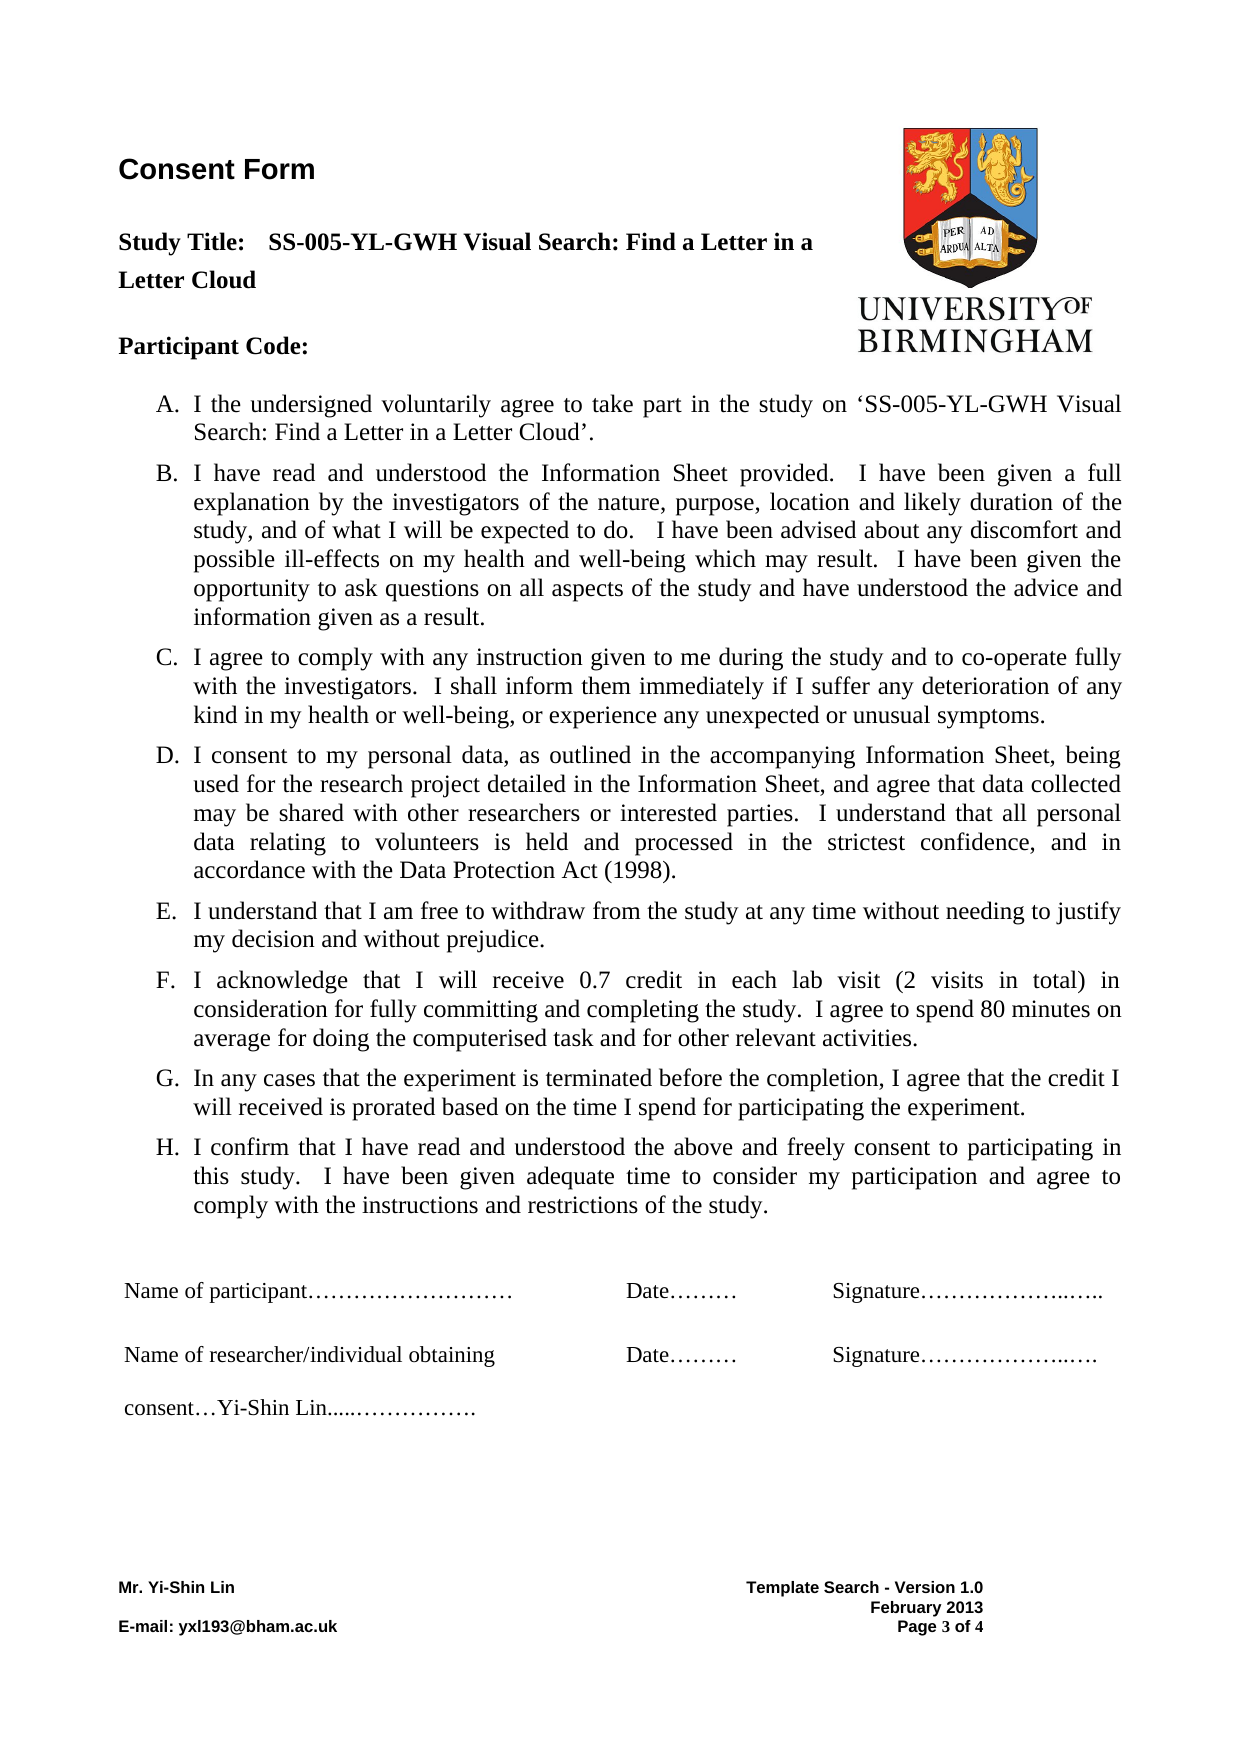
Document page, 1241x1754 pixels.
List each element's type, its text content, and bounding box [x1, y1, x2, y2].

list I understand that I am free to withdraw from the study at any time without needing to justify my decision and without prejudice. [156, 896, 1122, 953]
text Participant Code: [118, 331, 822, 360]
list I confirm that I have read and understood the above and freely consent to participating in this study. I have been given adequate time to consider my participation and agree to comply with the instructions and restrictions of the study. [156, 1132, 1122, 1219]
text Study Title: SS-005-YL-GWH Visual Search: Find a Letter in a Letter Cloud [118, 219, 822, 294]
subtitle Consent Form [118, 152, 822, 185]
table_header Signature………………..….. [826, 1245, 1122, 1309]
list I agree to comply with any instruction given to me during the study and to co-operate fully with the investigators. I shall inform them immediately if I suffer any deterioration of any kind in my health or well-being, or experience any unexpected or unusual symptoms. [156, 642, 1122, 728]
list In any cases that the experiment is terminated before the completion, I agree that the credit I will received is prorated based on the time I spend for participating the experiment. [156, 1063, 1122, 1121]
table_header [575, 1245, 620, 1309]
table_cell [575, 1309, 620, 1426]
table_cell Name of researcher/individual obtaining consent…Yi-Shin Lin.....……………. [118, 1309, 575, 1426]
table_cell Date……… [620, 1309, 826, 1426]
table_cell Signature………………..…. [826, 1309, 1122, 1426]
list I have read and understood the Information Sheet provided. I have been given a full explanation by the investigators of the nature, purpose, location and likely duration of the study, and of what I will be expected to do. I have been advised about any discomfort and possible ill-effects on my health and well-being which may result. I have been given the opportunity to ask questions on all aspects of the study and have understood the advice and information given as a result. [156, 458, 1122, 631]
list I the undersigned voluntarily agree to take part in the study on ‘SS-005-YL-GWH Visual Search: Find a Letter in a Letter Cloud’. [156, 389, 1122, 446]
table_header Name of participant……………………… [118, 1245, 575, 1309]
list I acknowledge that I will receive 0.7 credit in each lab visit (2 visits in total) in consideration for fully committing and completing the study. I agree to spend 80 minutes on average for doing the computerised task and for other relevant activities. [156, 965, 1122, 1051]
table_header Date……… [620, 1245, 826, 1309]
picture [824, 118, 1123, 384]
list I consent to my personal data, as outlined in the accompanying Information Sheet, being used for the research project detailed in the Information Sheet, and agree that data collected may be shared with other researchers or interested parties. I understand that all personal data relating to volunteers is held and processed in the strictest confidence, and in accordance with the Data Protection Act (1998). [156, 740, 1122, 884]
